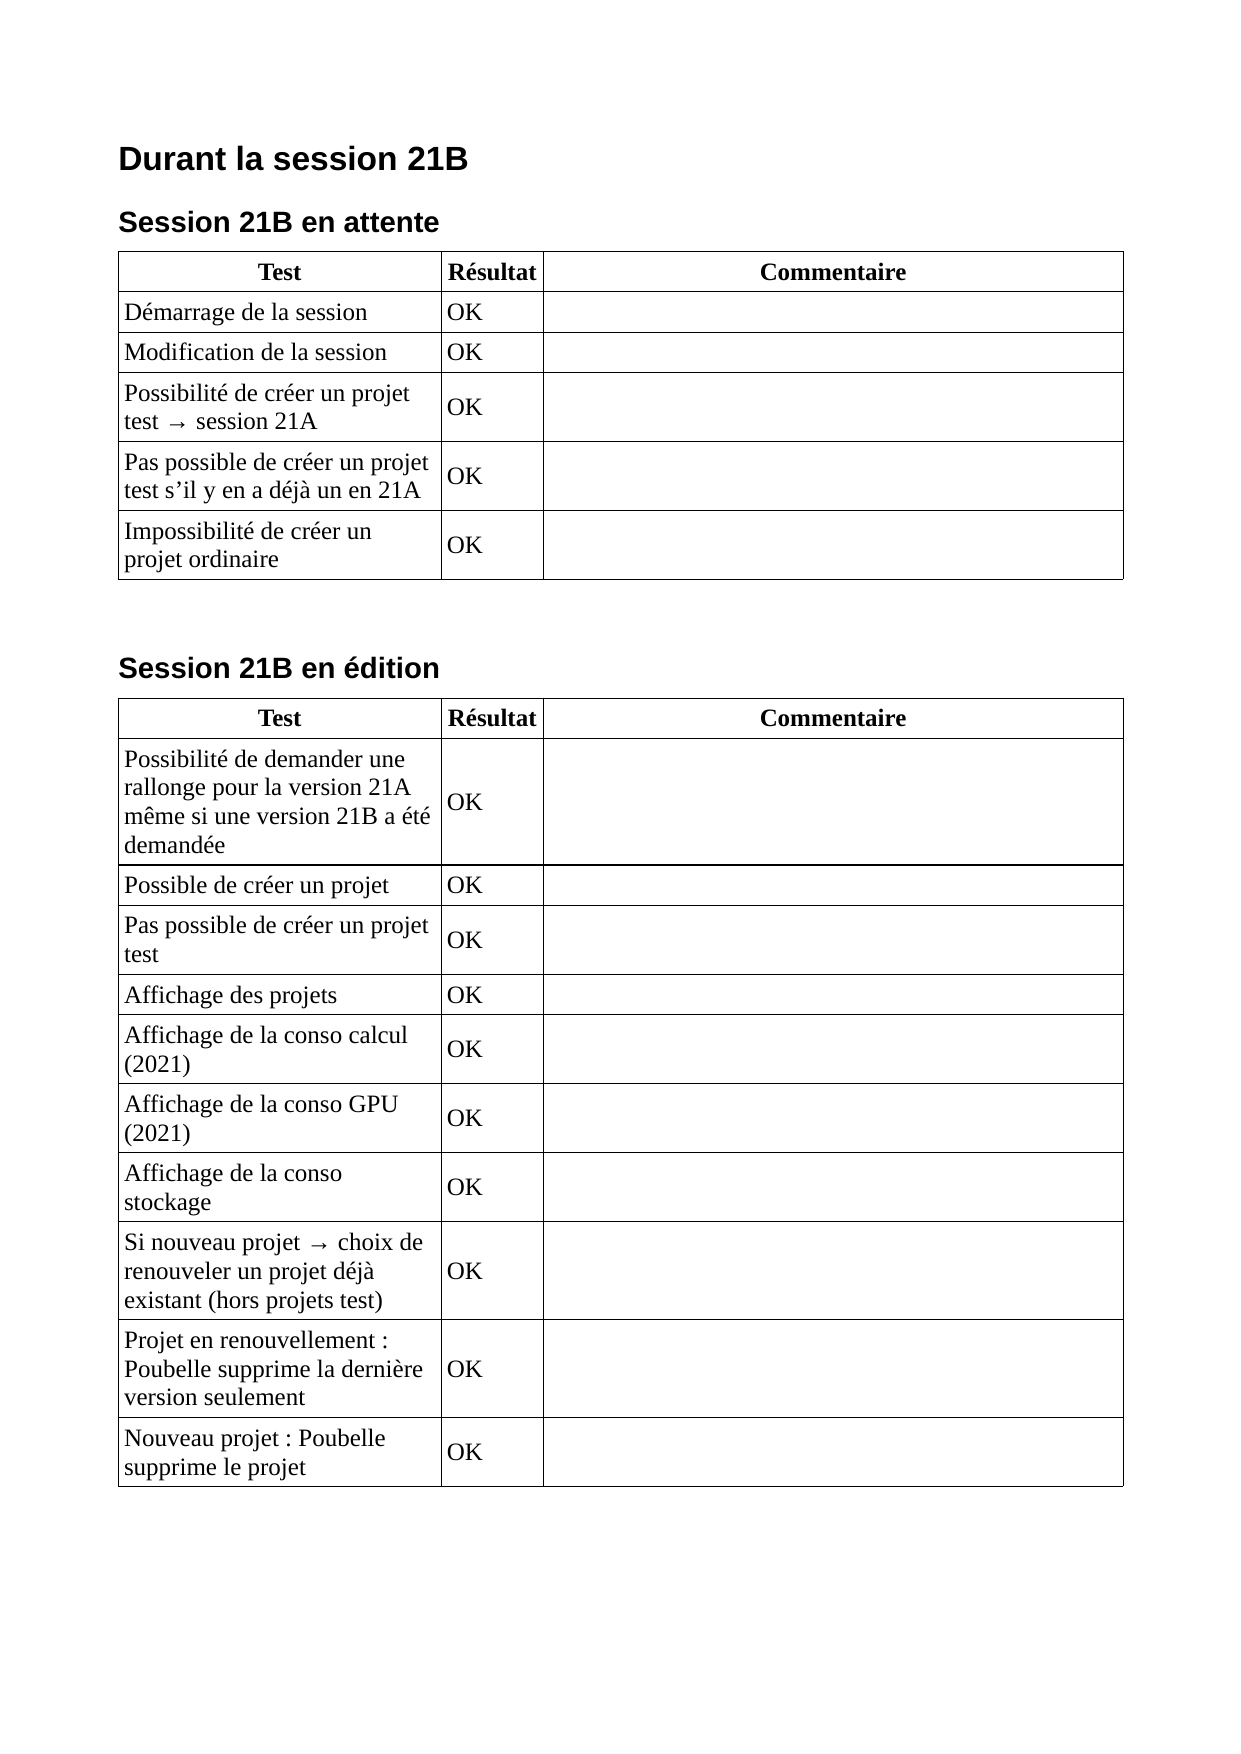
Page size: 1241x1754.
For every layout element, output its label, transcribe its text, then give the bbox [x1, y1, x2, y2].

table_cell OK [442, 1222, 543, 1319]
table_header OK [442, 866, 543, 905]
table_cell [544, 975, 1123, 1014]
table_cell [544, 1418, 1123, 1486]
table_header Possible de créer un projet [119, 866, 441, 905]
table_cell OK [442, 739, 543, 864]
table_cell OK [442, 1015, 543, 1083]
table_cell Possibilité de demander une rallonge pour la version 21A même si une version 21B a été demandée [119, 739, 441, 864]
table_cell Nouveau projet : Poubelle supprime le projet [119, 1418, 441, 1486]
table_cell [544, 1015, 1123, 1083]
table_header Résultat [442, 252, 543, 291]
table_cell [544, 292, 1123, 332]
table_header Commentaire [544, 699, 1123, 738]
table_header Test [119, 699, 441, 738]
table_cell OK [442, 1084, 543, 1152]
table_cell OK [442, 975, 543, 1014]
table_cell Démarrage de la session [119, 292, 441, 332]
table_cell OK [442, 292, 543, 332]
table_cell [544, 373, 1123, 441]
table_cell [544, 511, 1123, 579]
table_cell Modification de la session [119, 333, 441, 372]
subtitle Durant la session 21B [118, 139, 1122, 178]
table_cell [544, 1153, 1123, 1221]
table_cell [544, 1084, 1123, 1152]
table_cell Affichage de la conso calcul (2021) [119, 1015, 441, 1083]
subtitle Session 21B en attente [118, 205, 1122, 238]
table_cell OK [442, 442, 543, 510]
table_cell OK [442, 333, 543, 372]
subtitle Session 21B en édition [118, 651, 1122, 685]
table_cell Affichage de la conso stockage [119, 1153, 441, 1221]
table_cell [544, 333, 1123, 372]
table_header Résultat [442, 699, 543, 738]
table_cell Si nouveau projet → choix de renouveler un projet déjà existant (hors projets test) [119, 1222, 441, 1319]
table_header Test [119, 252, 441, 291]
table_cell Affichage des projets [119, 975, 441, 1014]
table_cell OK [442, 906, 543, 974]
table_cell [544, 906, 1123, 974]
table_cell Pas possible de créer un projet test [119, 906, 441, 974]
table_cell [544, 1320, 1123, 1417]
table_cell Pas possible de créer un projet test s’il y en a déjà un en 21A [119, 442, 441, 510]
table_cell [544, 442, 1123, 510]
table_cell [544, 1222, 1123, 1319]
table_header Commentaire [544, 252, 1123, 291]
table_cell Projet en renouvellement : Poubelle supprime la dernière version seulement [119, 1320, 441, 1417]
table_cell OK [442, 1153, 543, 1221]
table_cell OK [442, 1320, 543, 1417]
table_cell OK [442, 511, 543, 579]
table_cell OK [442, 1418, 543, 1486]
table_cell Impossibilité de créer un projet ordinaire [119, 511, 441, 579]
table_header [544, 866, 1123, 905]
table_cell [544, 739, 1123, 864]
table_cell Affichage de la conso GPU (2021) [119, 1084, 441, 1152]
table_cell Possibilité de créer un projet test → session 21A [119, 373, 441, 441]
table_cell OK [442, 373, 543, 441]
